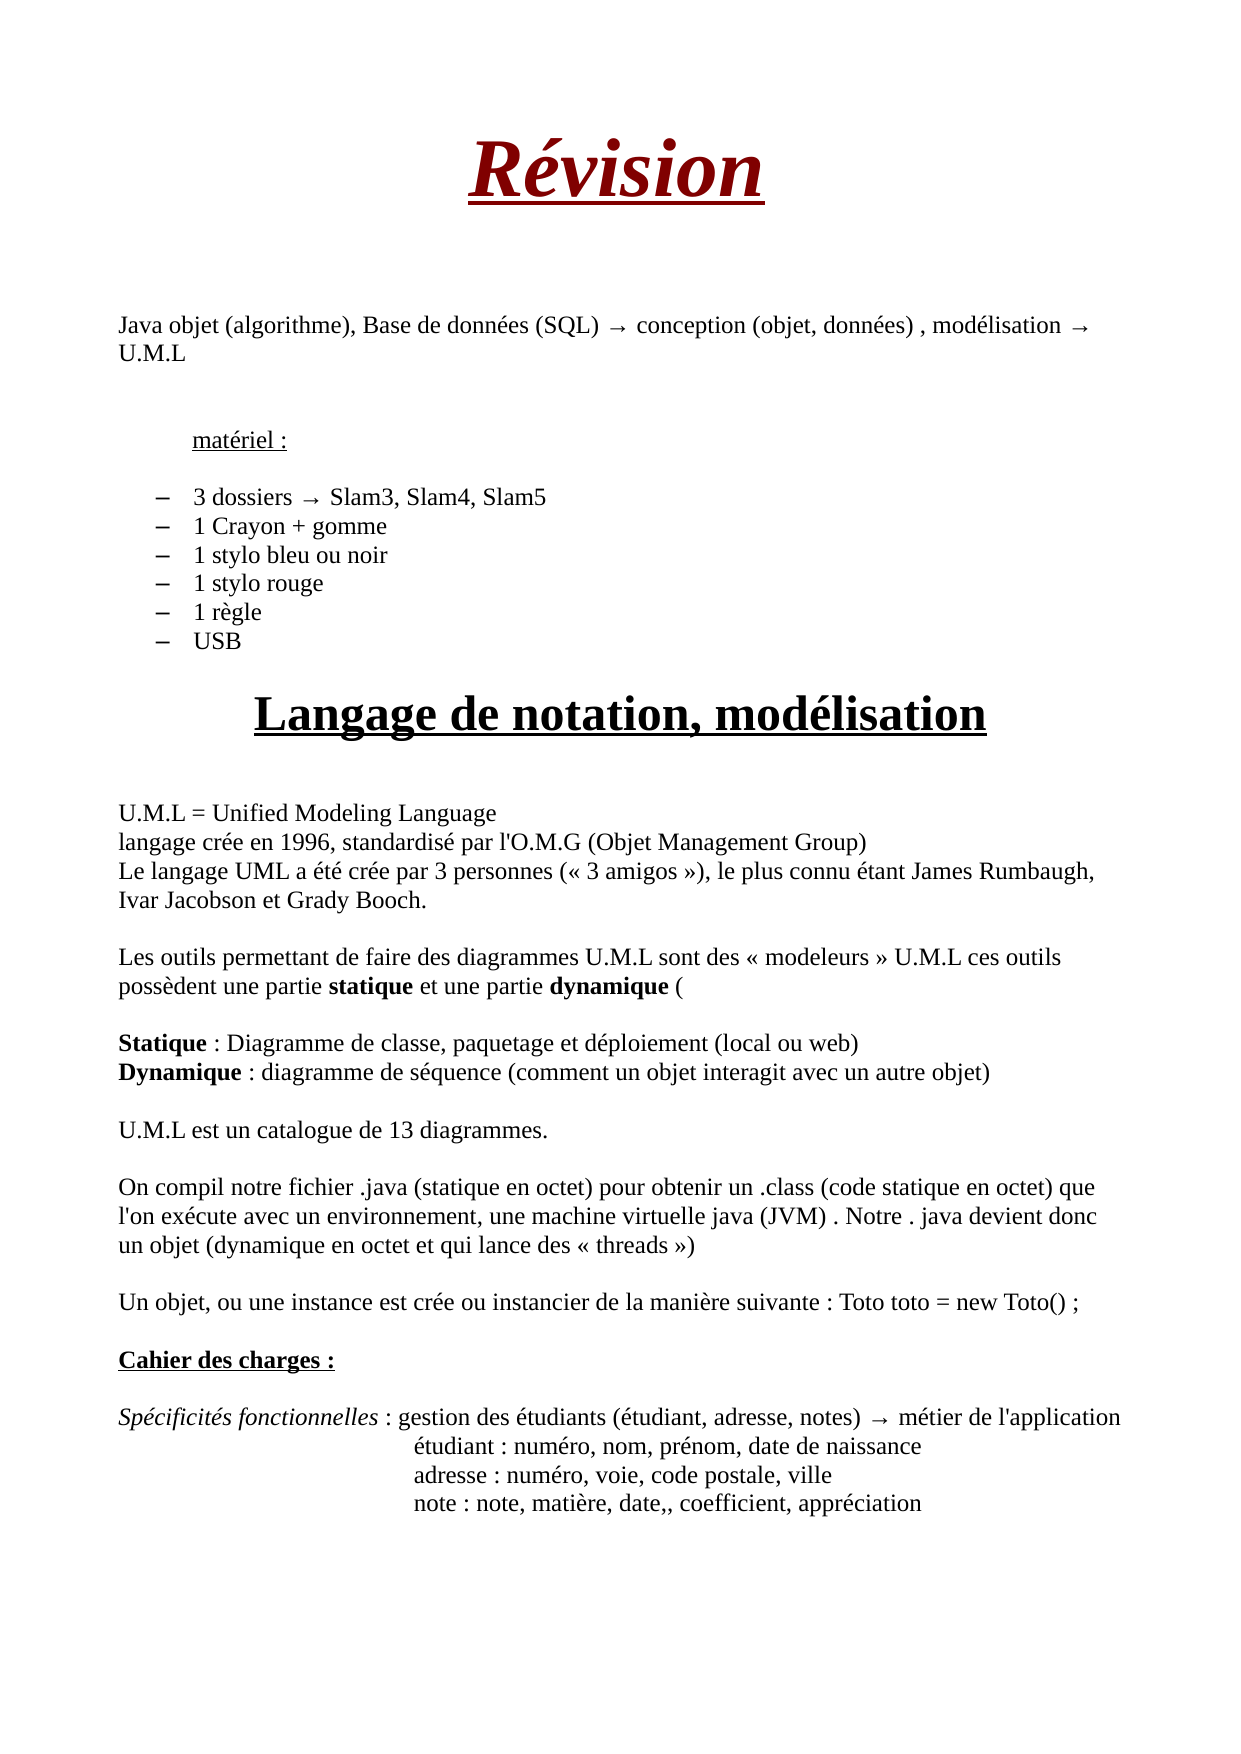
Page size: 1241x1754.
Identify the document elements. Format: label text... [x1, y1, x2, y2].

text Le langage UML a été crée par 3 personnes (« 3 amigos »), le plus connu étant James Rumbaugh, Ivar Jacobson et Grady Booch. [118, 856, 1122, 913]
text Langage de notation, modélisation [118, 683, 1122, 741]
list 1 règle [156, 597, 1122, 626]
text U.M.L est un catalogue de 13 diagrammes. [118, 1115, 1122, 1143]
text matériel : [118, 425, 1122, 453]
list 3 dossiers → Slam3, Slam4, Slam5 [156, 482, 1122, 511]
text On compil notre fichier .java (statique en octet) pour obtenir un .class (code statique en octet) que l'on exécute avec un environnement, une machine virtuelle java (JVM) . Notre . java devient donc un objet (dynamique en octet et qui lance des « threads ») [118, 1172, 1122, 1258]
list 1 stylo rouge [156, 568, 1122, 597]
list 1 stylo bleu ou noir [156, 540, 1122, 568]
text Spécificités fonctionnelles : gestion des étudiants (étudiant, adresse, notes) → métier de l'application [118, 1402, 1122, 1431]
text Statique : Diagramme de classe, paquetage et déploiement (local ou web) [118, 1028, 1122, 1057]
text Dynamique : diagramme de séquence (comment un objet interagit avec un autre objet) [118, 1057, 1122, 1086]
list 1 Crayon + gomme [156, 511, 1122, 540]
text Les outils permettant de faire des diagrammes U.M.L sont des « modeleurs » U.M.L ces outils possèdent une partie statique et une partie dynamique ( [118, 942, 1122, 1000]
text Un objet, ou une instance est crée ou instancier de la manière suivante : Toto toto = new Toto() ; [118, 1287, 1122, 1316]
list USB [156, 626, 1122, 655]
text adresse : numéro, voie, code postale, ville [118, 1460, 1122, 1488]
text note : note, matière, date,, coefficient, appréciation [118, 1488, 1122, 1517]
text Révision [118, 118, 1122, 214]
text étudiant : numéro, nom, prénom, date de naissance [118, 1431, 1122, 1460]
text U.M.L = Unified Modeling Language [118, 798, 1122, 827]
text Java objet (algorithme), Base de données (SQL) → conception (objet, données) , modélisation → U.M.L [118, 310, 1122, 367]
text Cahier des charges : [118, 1345, 1122, 1373]
text langage crée en 1996, standardisé par l'O.M.G (Objet Management Group) [118, 827, 1122, 856]
